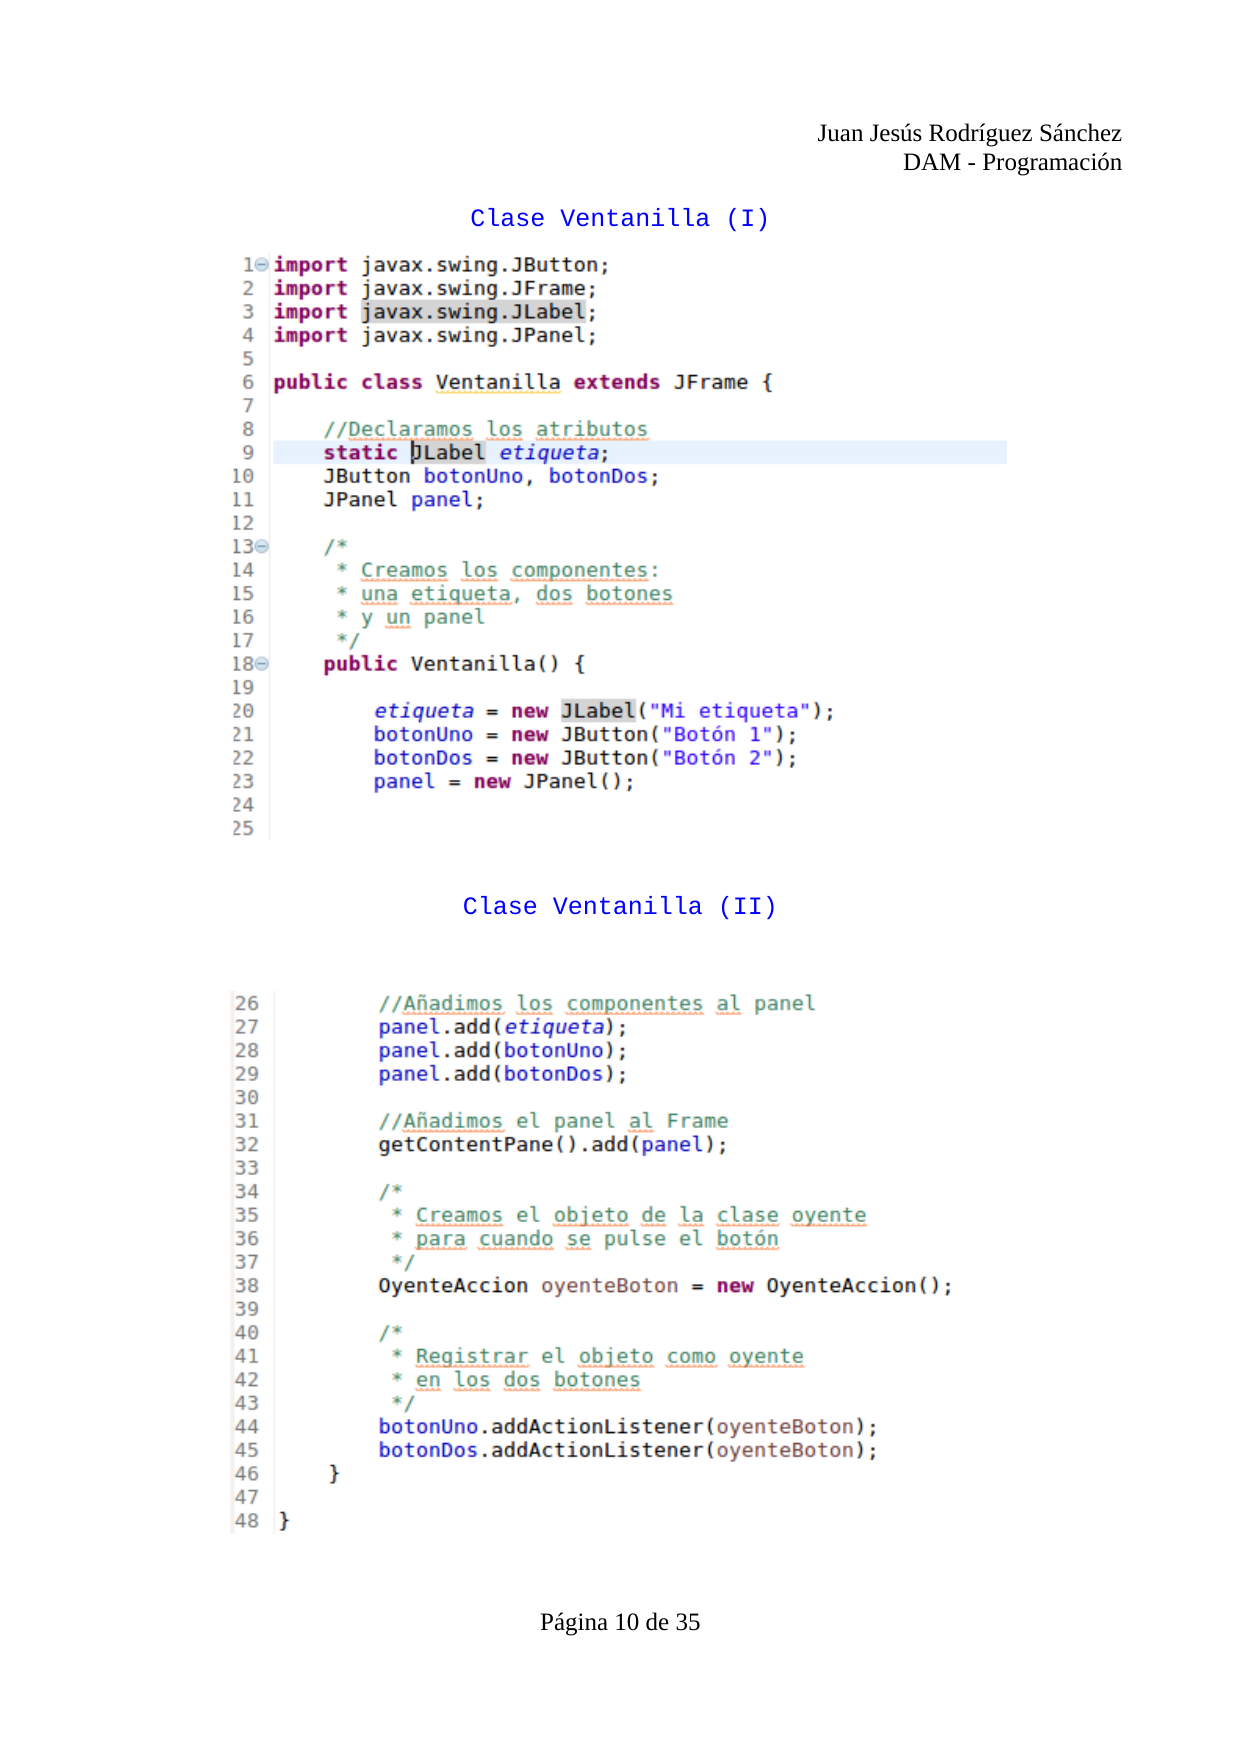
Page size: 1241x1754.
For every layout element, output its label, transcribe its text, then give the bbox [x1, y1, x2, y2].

text Clase Ventanilla (II) [118, 894, 1122, 922]
picture [233, 253, 1007, 840]
picture [230, 991, 1010, 1534]
text Clase Ventanilla (I) [118, 205, 1122, 233]
